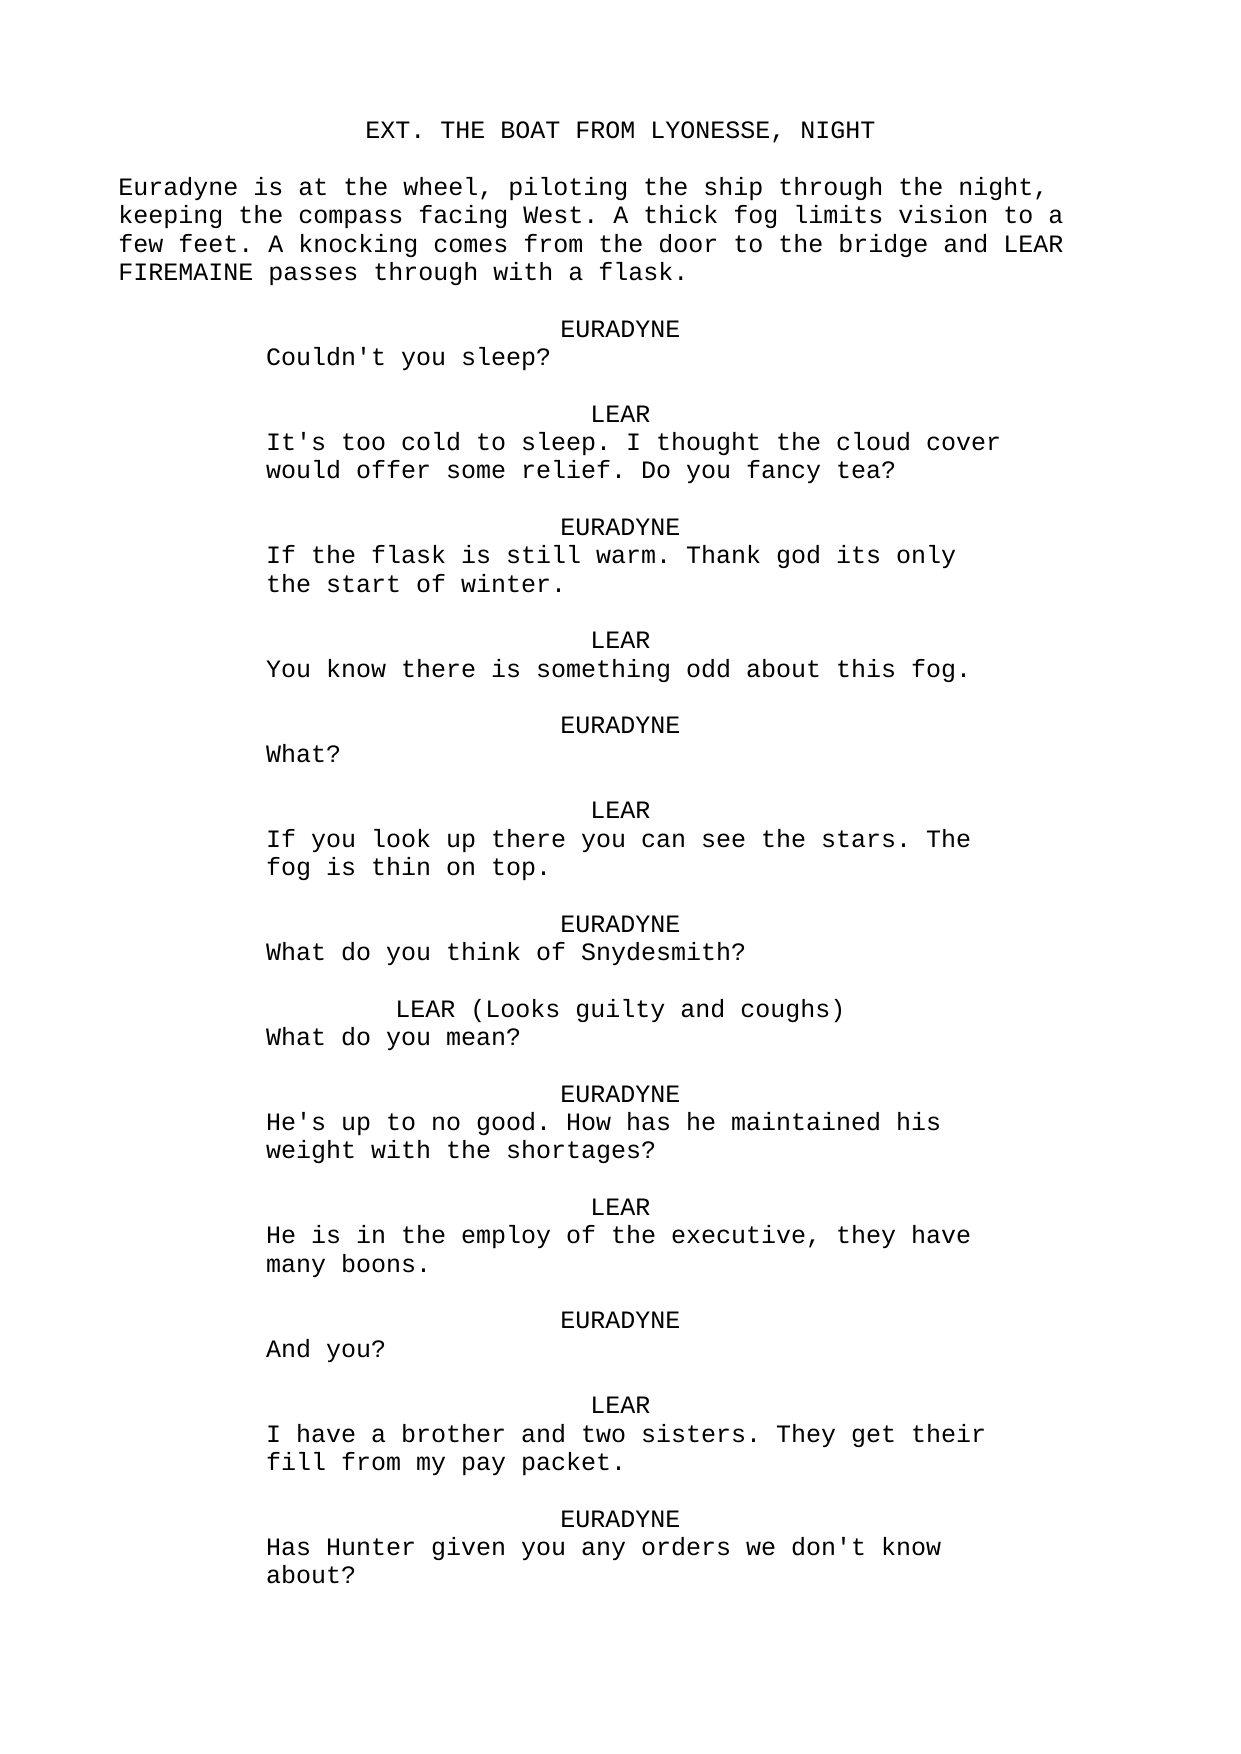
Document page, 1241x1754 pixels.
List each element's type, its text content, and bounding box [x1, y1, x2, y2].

text many boons. [118, 1251, 1122, 1280]
text about? [118, 1563, 1122, 1591]
text LEAR [118, 798, 1122, 826]
text And you? [118, 1336, 1122, 1365]
text LEAR (Looks guilty and coughs) [118, 996, 1122, 1025]
text EURADYNE [118, 911, 1122, 940]
text fill from my pay packet. [118, 1450, 1122, 1478]
text EURADYNE [118, 1081, 1122, 1110]
text the start of winter. [118, 571, 1122, 600]
text LEAR [118, 401, 1122, 430]
text What do you think of Snydesmith? [118, 940, 1122, 968]
text LEAR [118, 628, 1122, 656]
text weight with the shortages? [118, 1138, 1122, 1166]
text What do you mean? [118, 1025, 1122, 1053]
text Euradyne is at the wheel, piloting the ship through the night, keeping the compass facing West. A thick fog limits vision to a few feet. A knocking comes from the door to the bridge and LEAR FIREMAINE passes through with a flask. [118, 175, 1122, 288]
text If you look up there you can see the stars. The [118, 826, 1122, 855]
text EURADYNE [118, 713, 1122, 741]
text You know there is something odd about this fog. [118, 656, 1122, 685]
text If the flask is still warm. Thank god its only [118, 543, 1122, 571]
text He's up to no good. How has he maintained his [118, 1110, 1122, 1138]
text LEAR [118, 1393, 1122, 1421]
text EURADYNE [118, 515, 1122, 543]
text He is in the employ of the executive, they have [118, 1223, 1122, 1251]
text EURADYNE [118, 1506, 1122, 1535]
text Has Hunter given you any orders we don't know [118, 1535, 1122, 1563]
text would offer some relief. Do you fancy tea? [118, 458, 1122, 486]
text fog is thin on top. [118, 855, 1122, 883]
text I have a brother and two sisters. They get their [118, 1421, 1122, 1450]
text EXT. THE BOAT FROM LYONESSE, NIGHT [118, 118, 1122, 146]
text EURADYNE [118, 316, 1122, 345]
text It's too cold to sleep. I thought the cloud cover [118, 430, 1122, 458]
text What? [118, 741, 1122, 770]
text LEAR [118, 1195, 1122, 1223]
text EURADYNE [118, 1308, 1122, 1336]
text Couldn't you sleep? [118, 345, 1122, 373]
